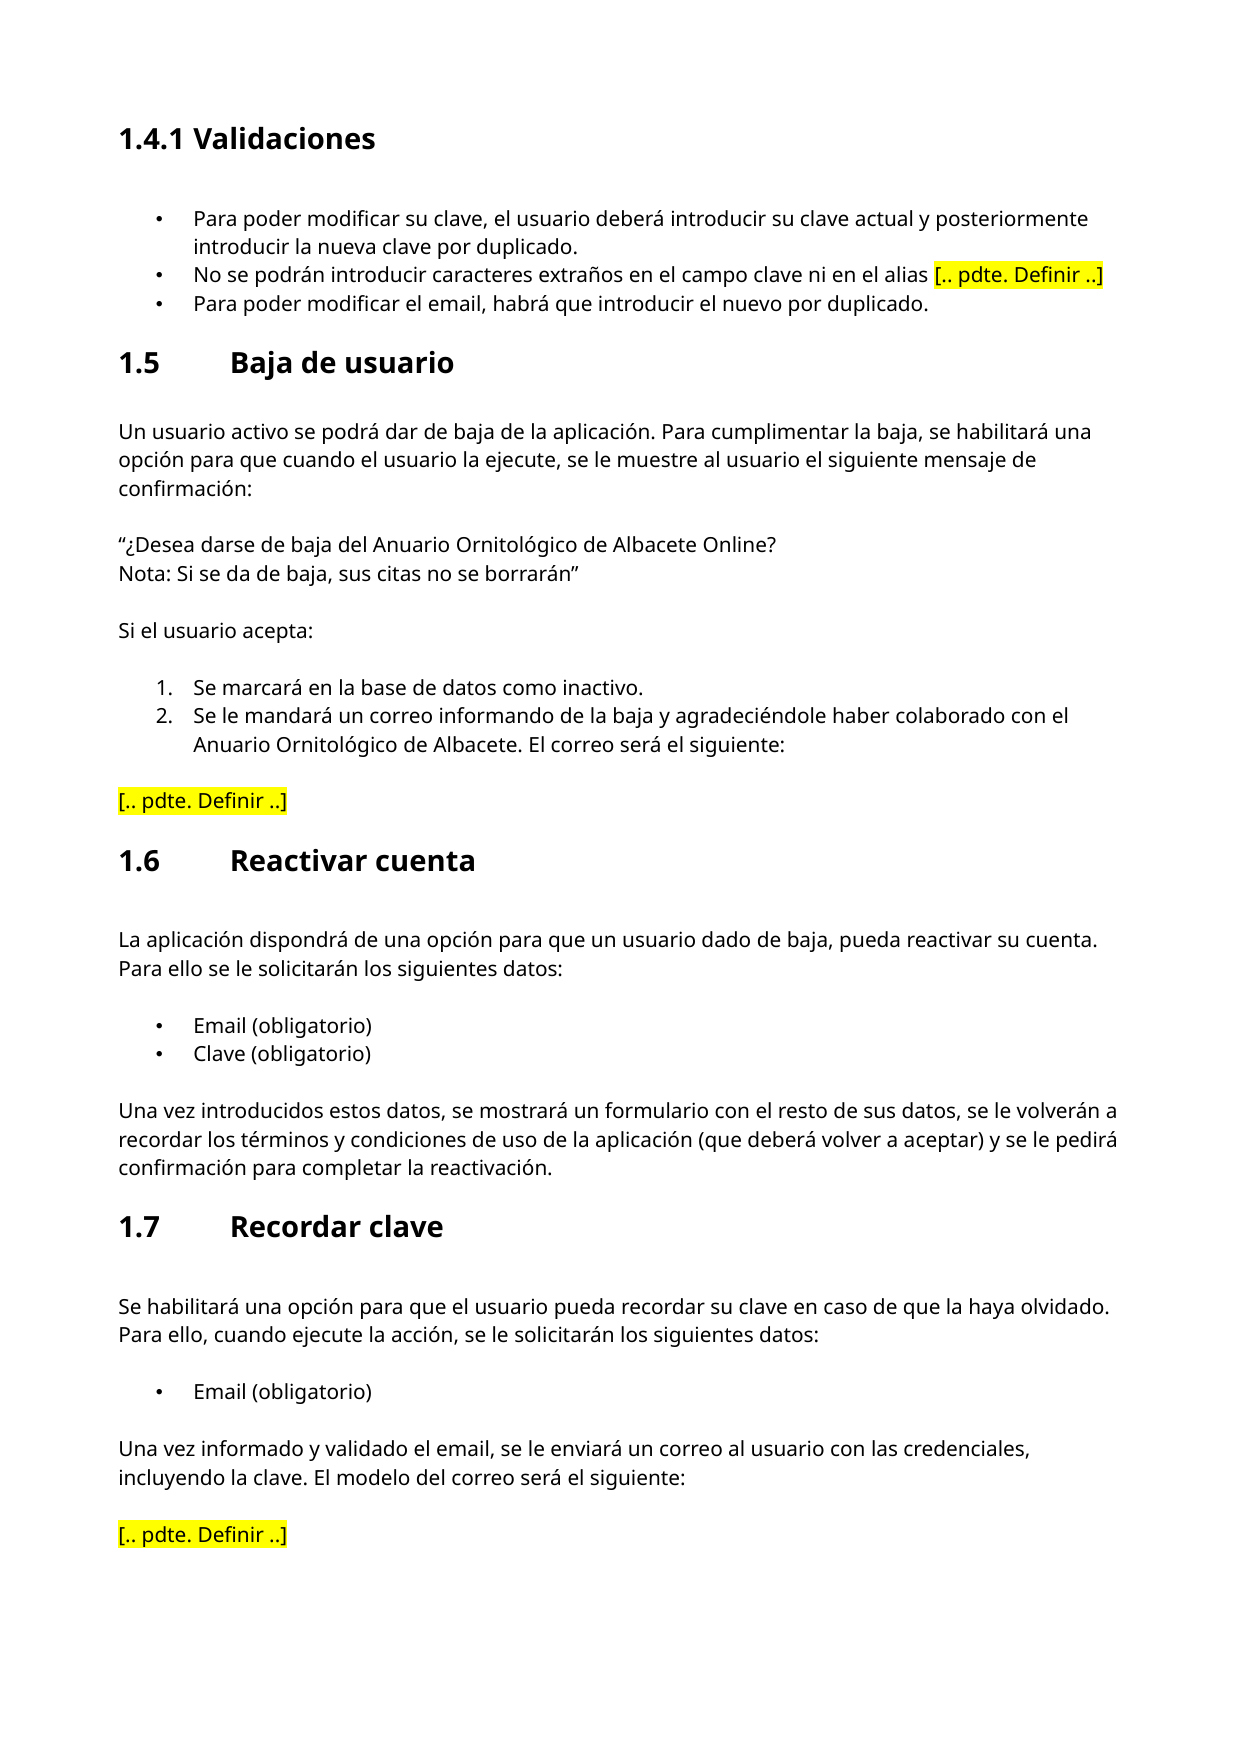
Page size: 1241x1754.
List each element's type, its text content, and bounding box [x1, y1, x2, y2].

subtitle Recordar clave [118, 1207, 1122, 1246]
text Una vez introducidos estos datos, se mostrará un formulario con el resto de sus datos, se le volverán a recordar los términos y condiciones de uso de la aplicación (que deberá volver a aceptar) y se le pedirá confirmación para completar la reactivación. [118, 1096, 1122, 1182]
text [.. pdte. Definir ..] [118, 787, 1122, 815]
text La aplicación dispondrá de una opción para que un usuario dado de baja, pueda reactivar su cuenta. Para ello se le solicitarán los siguientes datos: [118, 926, 1122, 982]
text Se habilitará una opción para que el usuario pueda recordar su clave en caso de que la haya olvidado. Para ello, cuando ejecute la acción, se le solicitarán los siguientes datos: [118, 1292, 1122, 1349]
text Una vez informado y validado el email, se le enviará un correo al usuario con las credenciales, incluyendo la clave. El modelo del correo será el siguiente: [118, 1434, 1122, 1491]
text Nota: Si se da de baja, sus citas no se borrarán” [118, 559, 1122, 587]
list Email (obligatorio) [156, 1377, 1122, 1406]
subtitle Reactivar cuenta [118, 840, 1122, 880]
list No se podrán introducir caracteres extraños en el campo clave ni en el alias [.. pdte. Definir ..] [156, 261, 1122, 289]
list Clave (obligatorio) [156, 1039, 1122, 1068]
list Para poder modificar el email, habrá que introducir el nuevo por duplicado. [156, 289, 1122, 317]
text “¿Desea darse de baja del Anuario Ornitológico de Albacete Online? [118, 531, 1122, 559]
list Se marcará en la base de datos como inactivo. [156, 673, 1122, 701]
list Se le mandará un correo informando de la baja y agradeciéndole haber colaborado con el Anuario Ornitológico de Albacete. El correo será el siguiente: [156, 701, 1122, 758]
subtitle Validaciones [118, 118, 1122, 158]
text [.. pdte. Definir ..] [118, 1520, 1122, 1548]
list Para poder modificar su clave, el usuario deberá introducir su clave actual y posteriormente introducir la nueva clave por duplicado. [156, 204, 1122, 261]
text Un usuario activo se podrá dar de baja de la aplicación. Para cumplimentar la baja, se habilitará una opción para que cuando el usuario la ejecute, se le muestre al usuario el siguiente mensaje de confirmación: [118, 417, 1122, 502]
list Email (obligatorio) [156, 1011, 1122, 1039]
text Si el usuario acepta: [118, 616, 1122, 644]
subtitle Baja de usuario [118, 342, 1122, 382]
